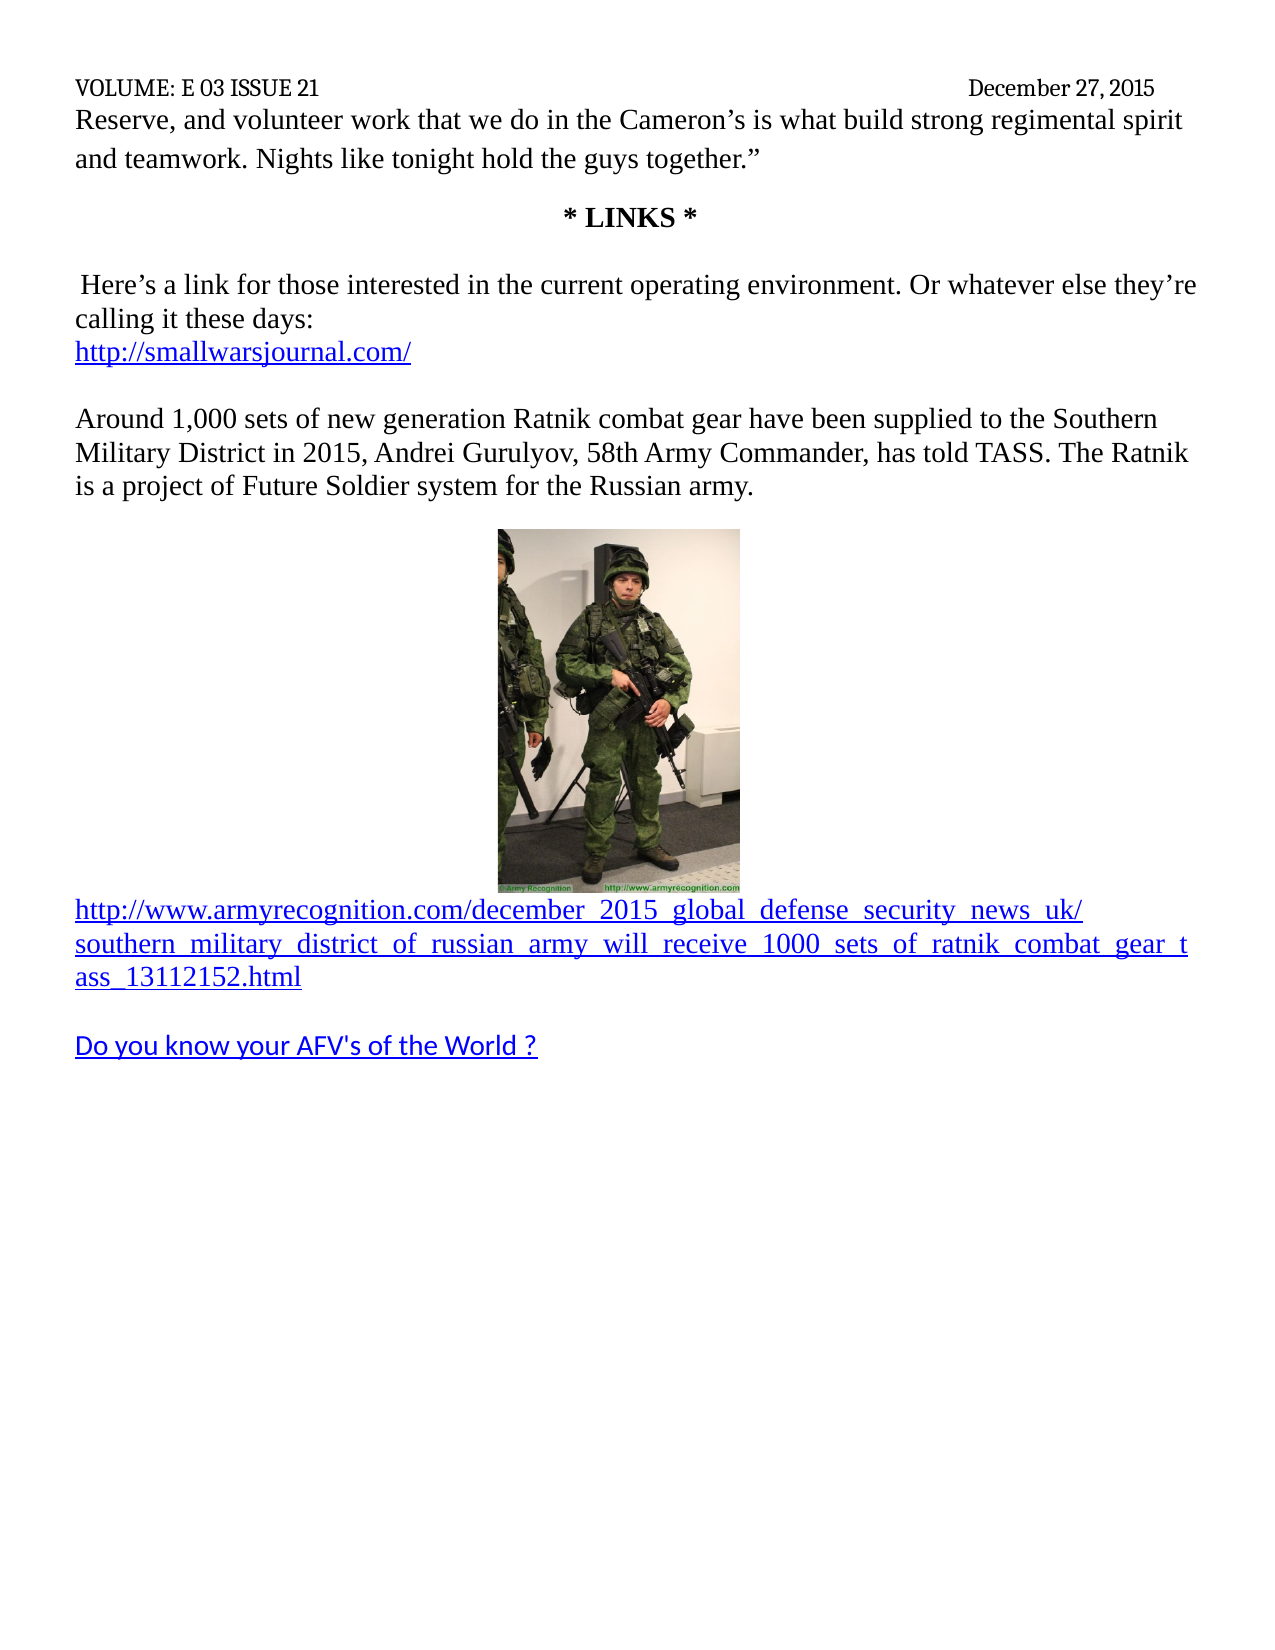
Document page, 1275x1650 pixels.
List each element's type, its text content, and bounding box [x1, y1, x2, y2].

text Do you know your AFV's of the World ? [75, 993, 1200, 1062]
text Reserve, and volunteer work that we do in the Cameron’s is what build strong regimental spirit and teamwork. Nights like tonight hold the guys together.” [75, 102, 1200, 174]
text * Links * [75, 200, 1200, 267]
text Here’s a link for those interested in the current operating environment. Or whatever else they’re calling it these days: http://smallwarsjournal.com/ Around 1,000 sets of new generation Ratnik combat gear have been supplied to the Southern Military District in 2015, Andrei Gurulyov, 58th Army Commander, has told TASS. The Ratnik is a project of Future Soldier system for the Russian army. http://www.armyrecognition.com/december_2015_global_defense_security_news_uk/southern_military_district_of_russian_army_will_receive_1000_sets_of_ratnik_combat_gear_tass_13112152.html [75, 267, 1200, 993]
